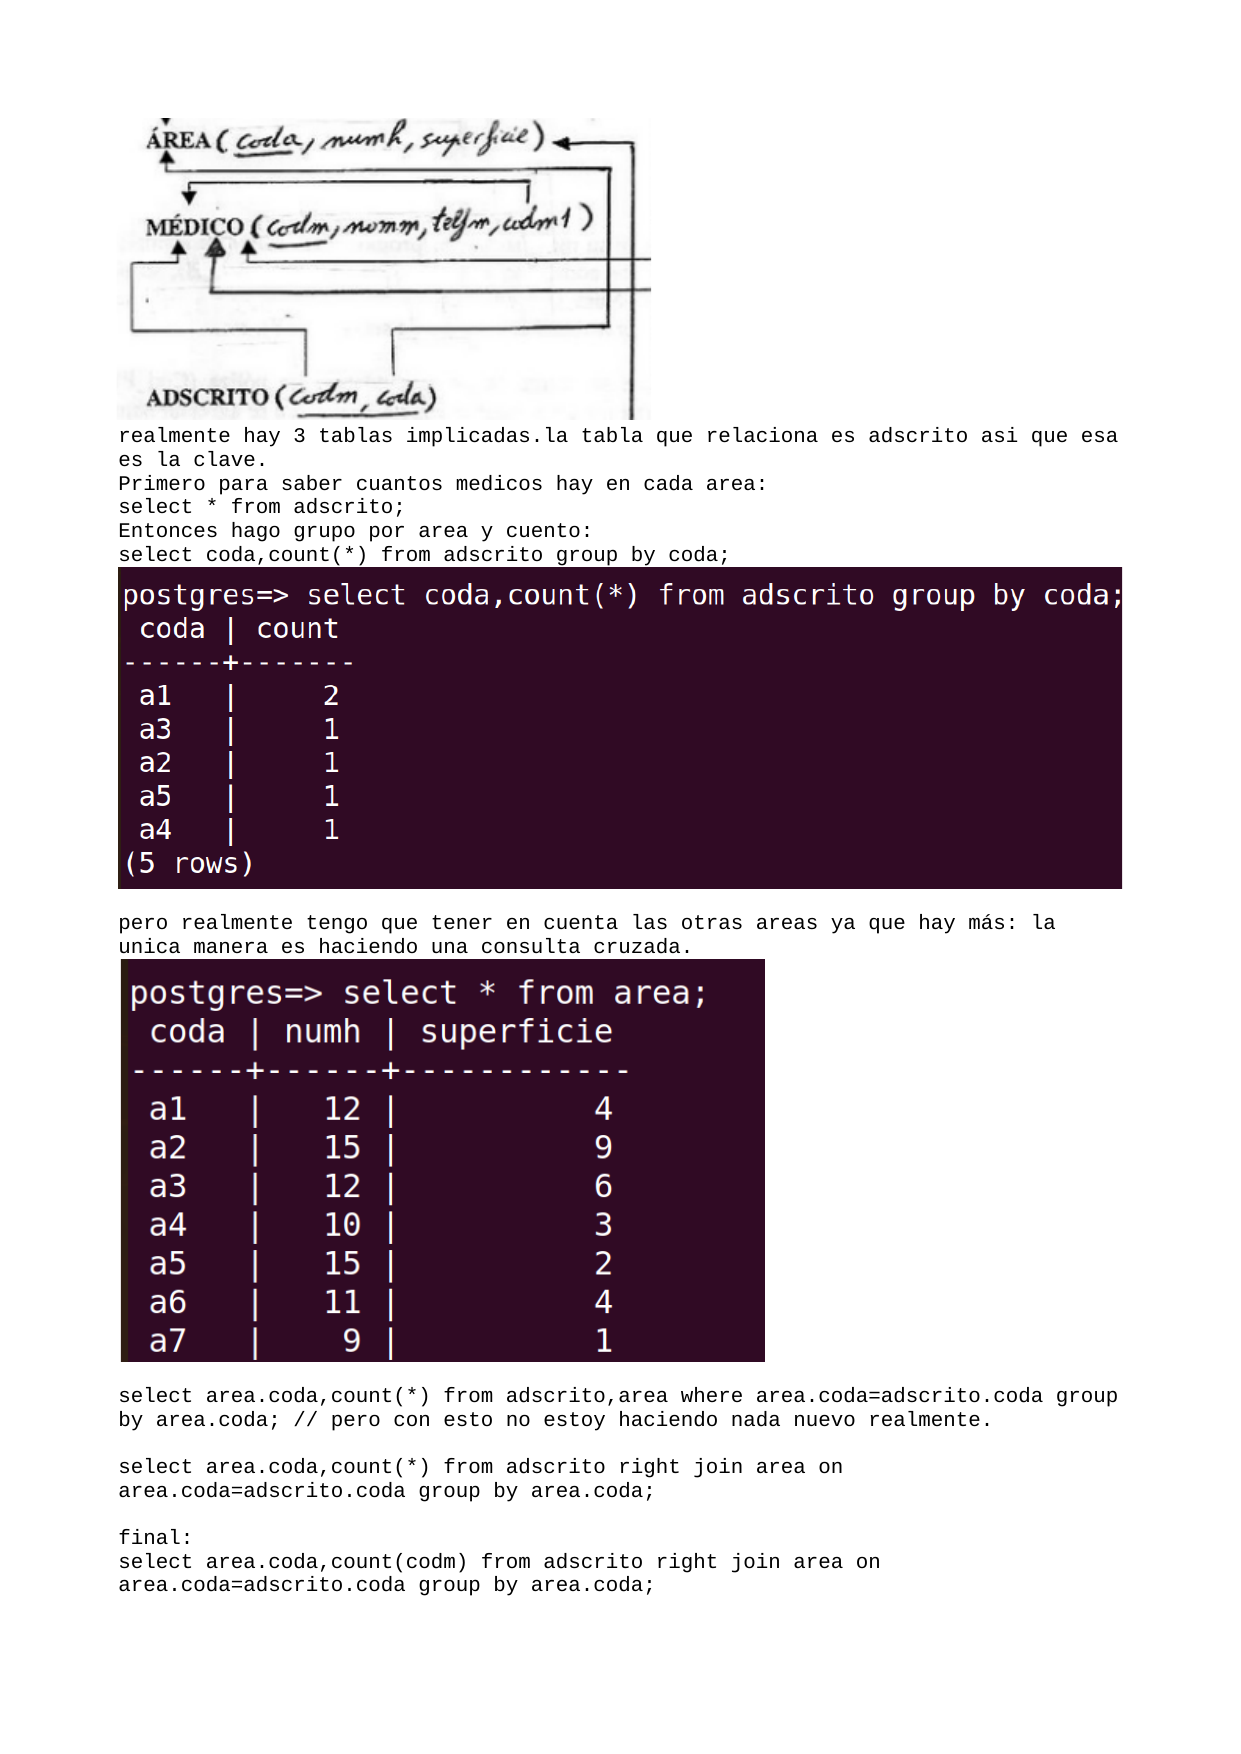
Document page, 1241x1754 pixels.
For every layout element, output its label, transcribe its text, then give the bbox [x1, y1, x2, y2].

text select area.coda,count(*) from adscrito right join area on area.coda=adscrito.coda group by area.coda; [118, 1456, 1122, 1503]
picture [118, 567, 1123, 889]
picture [120, 959, 765, 1362]
text realmente hay 3 tablas implicadas.la tabla que relaciona es adscrito asi que esa es la clave. [118, 426, 1122, 473]
text Entonces hago grupo por area y cuento: [118, 520, 1122, 544]
text select area.coda,count(codm) from adscrito right join area on area.coda=adscrito.coda group by area.coda; [118, 1551, 1122, 1598]
text final: [118, 1527, 1122, 1551]
text Primero para saber cuantos medicos hay en cada area: [118, 473, 1122, 496]
text pero realmente tengo que tener en cuenta las otras areas ya que hay más: la unica manera es haciendo una consulta cruzada. [118, 912, 1122, 959]
picture [116, 118, 652, 420]
text select area.coda,count(*) from adscrito,area where area.coda=adscrito.coda group by area.coda; // pero con esto no estoy haciendo nada nuevo realmente. [118, 1385, 1122, 1432]
text select coda,count(*) from adscrito group by coda; [118, 544, 1122, 567]
text select * from adscrito; [118, 496, 1122, 520]
